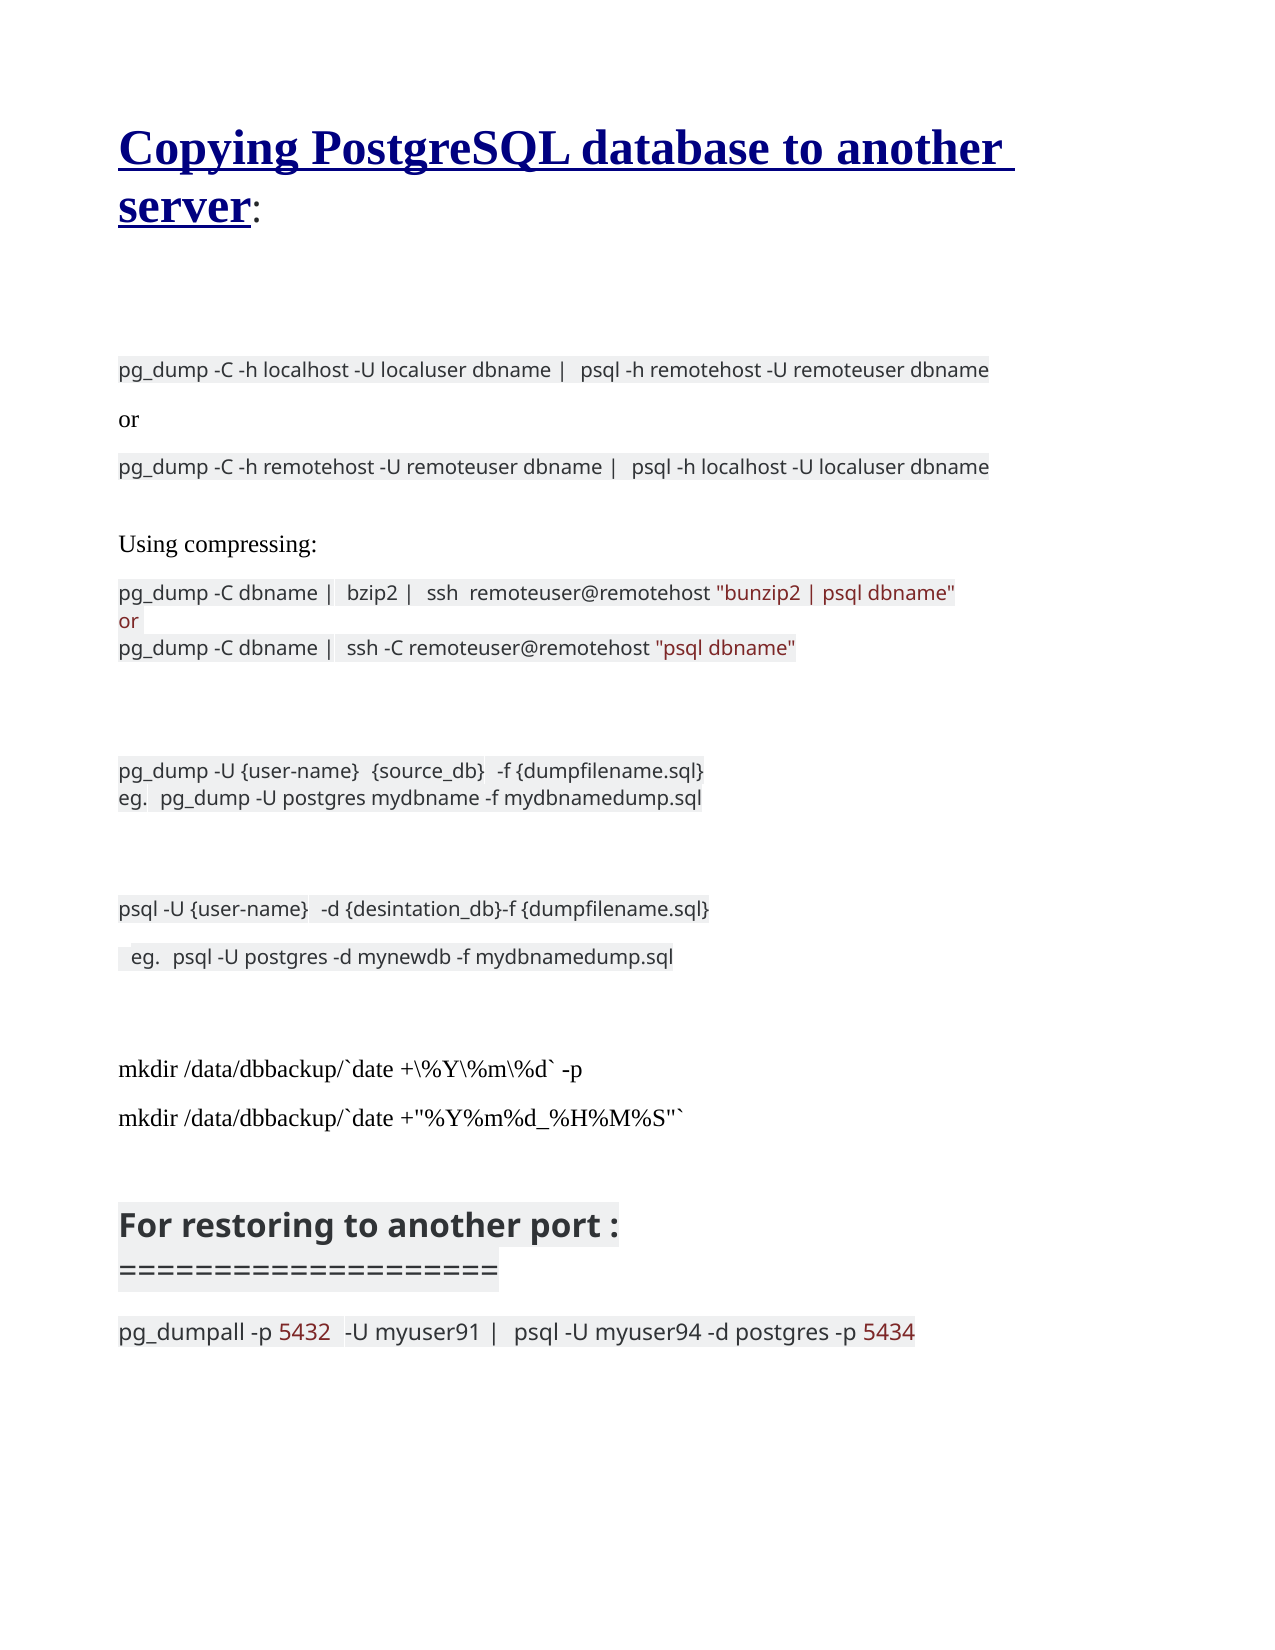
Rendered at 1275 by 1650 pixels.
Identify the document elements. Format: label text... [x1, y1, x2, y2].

text ==================== [118, 1247, 1157, 1292]
subtitle Copying PostgreSQL database to another server: [118, 118, 1157, 233]
text pg_dumpall -p 5432 -U myuser91 | psql -U myuser94 -d postgres -p 5434 [118, 1316, 1157, 1347]
text eg. psql -U postgres -d mynewdb -f mydbnamedump.sql [118, 943, 1157, 971]
text Using compressing: [118, 529, 1157, 558]
text eg. pg_dump -U postgres mydbname -f mydbnamedump.sql [118, 784, 1157, 812]
text pg_dump -C dbname | bzip2 | ssh remoteuser@remotehost "bunzip2 | psql dbname" [118, 578, 1157, 606]
text psql -U {user-name} -d {desintation_db}-f {dumpfilename.sql} [118, 861, 1157, 923]
text pg_dump -C -h localhost -U localuser dbname | psql -h remotehost -U remoteuser dbname [118, 322, 1157, 383]
text mkdir /data/dbbackup/`date +"%Y%m%d_%H%M%S"` [118, 1103, 1157, 1132]
text pg_dump -C -h remotehost -U remoteuser dbname | psql -h localhost -U localuser dbname [118, 453, 1157, 480]
text or [118, 606, 1157, 634]
text or [118, 404, 1157, 432]
text pg_dump -C dbname | ssh -C remoteuser@remotehost "psql dbname" [118, 634, 1157, 662]
text pg_dump -U {user-name} {source_db} -f {dumpfilename.sql} [118, 756, 1157, 784]
text mkdir /data/dbbackup/`date +\%Y\%m\%d` -p [118, 1054, 1157, 1083]
text For restoring to another port : [118, 1202, 1157, 1247]
